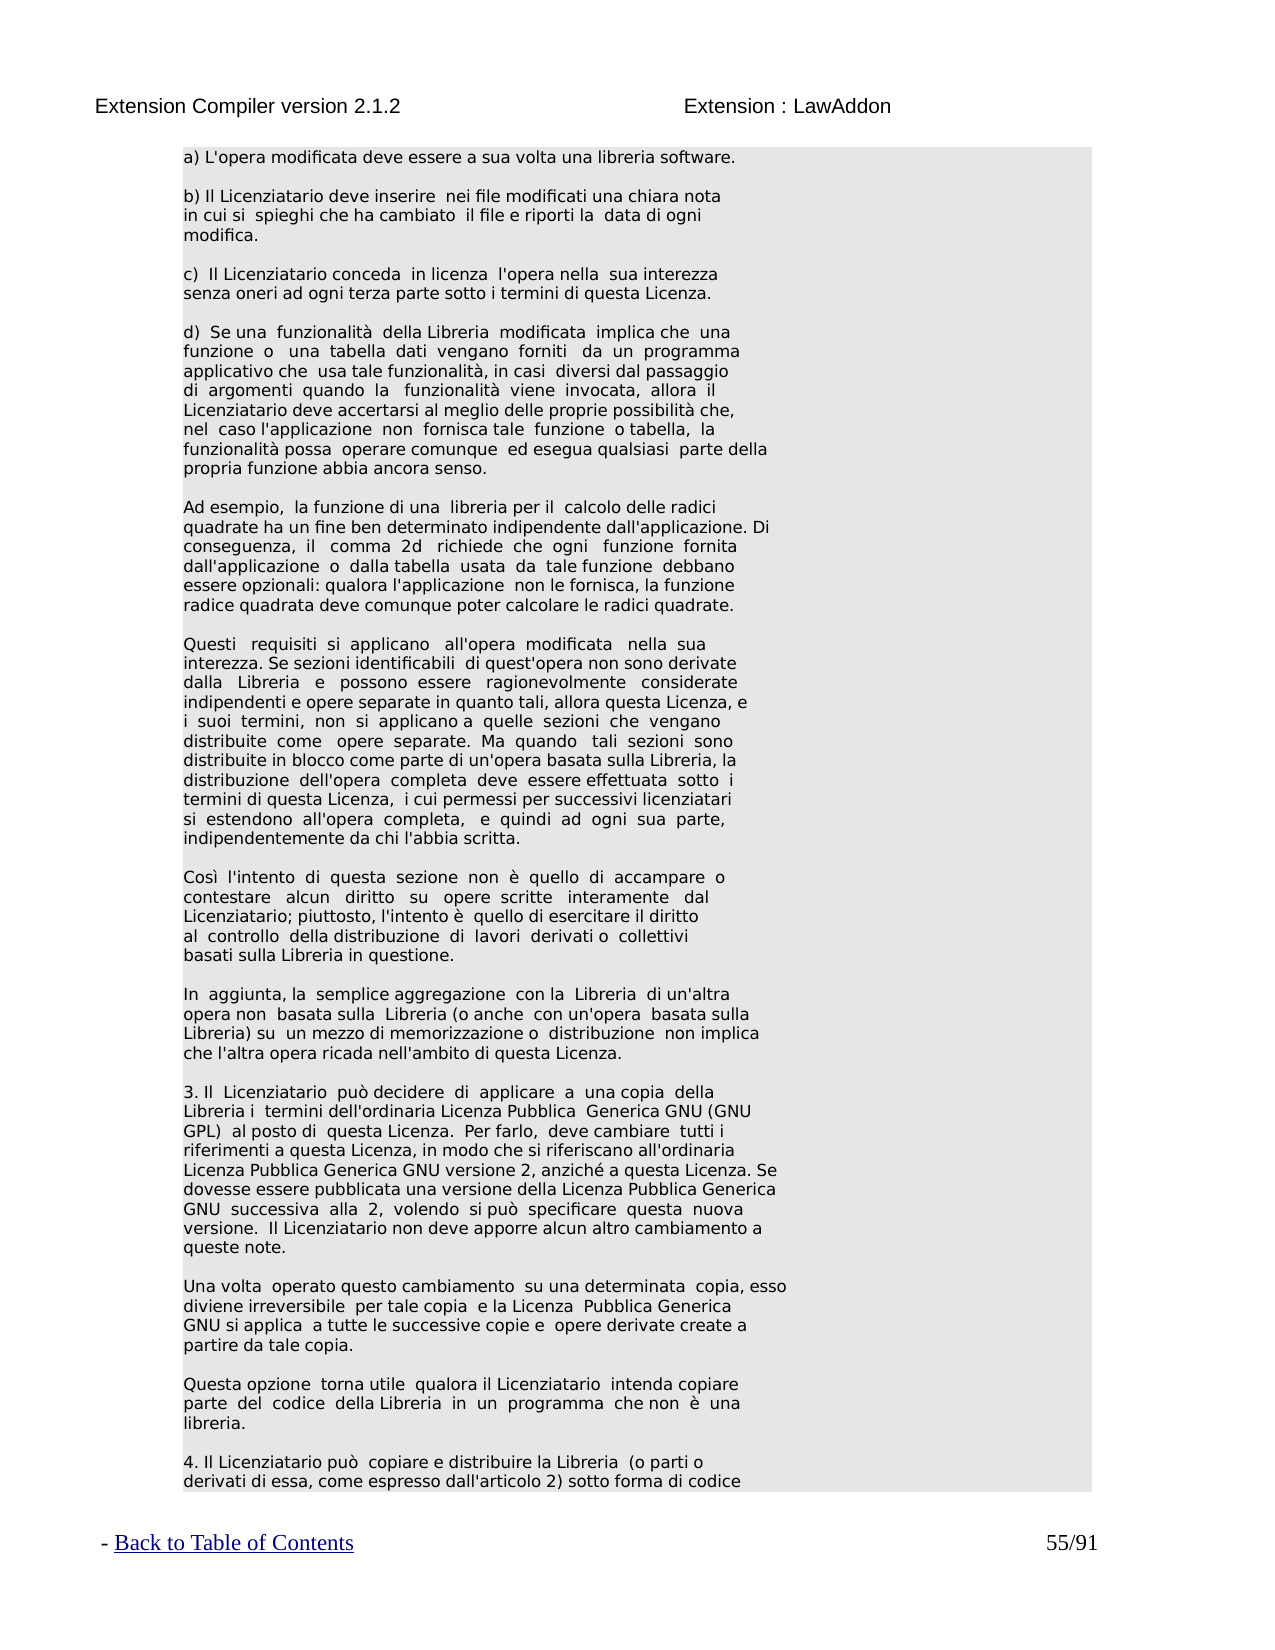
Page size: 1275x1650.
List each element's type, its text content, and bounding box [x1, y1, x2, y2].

text d) Se una funzionalità della Libreria modificata implica che una [183, 323, 1092, 342]
text i suoi termini, non si applicano a quelle sezioni che vengano [183, 712, 1092, 732]
text distribuite come opere separate. Ma quando tali sezioni sono [183, 732, 1092, 751]
text Licenziatario; piuttosto, l'intento è quello di esercitare il diritto [183, 907, 1092, 927]
text GNU si applica a tutte le successive copie e opere derivate create a [183, 1316, 1092, 1336]
text riferimenti a questa Licenza, in modo che si riferiscano all'ordinaria [183, 1141, 1092, 1160]
text opera non basata sulla Libreria (o anche con un'opera basata sulla [183, 1004, 1092, 1024]
text Libreria i termini dell'ordinaria Licenza Pubblica Generica GNU (GNU [183, 1102, 1092, 1121]
text 4. Il Licenziatario può copiare e distribuire la Libreria (o parti o [183, 1453, 1092, 1472]
text b) Il Licenziatario deve inserire nei file modificati una chiara nota [183, 186, 1092, 206]
text In aggiunta, la semplice aggregazione con la Libreria di un'altra [183, 985, 1092, 1004]
text contestare alcun diritto su opere scritte interamente dal [183, 888, 1092, 907]
text al controllo della distribuzione di lavori derivati o collettivi [183, 927, 1092, 946]
text applicativo che usa tale funzionalità, in casi diversi dal passaggio [183, 362, 1092, 381]
text dall'applicazione o dalla tabella usata da tale funzione debbano [183, 557, 1092, 576]
text libreria. [183, 1414, 1092, 1433]
text funzionalità possa operare comunque ed esegua qualsiasi parte della [183, 440, 1092, 459]
text Questi requisiti si applicano all'opera modificata nella sua [183, 634, 1092, 654]
text indipendenti e opere separate in quanto tali, allora questa Licenza, e [183, 693, 1092, 712]
text Ad esempio, la funzione di una libreria per il calcolo delle radici [183, 498, 1092, 518]
text distribuite in blocco come parte di un'opera basata sulla Libreria, la [183, 751, 1092, 771]
text basati sulla Libreria in questione. [183, 946, 1092, 966]
text 3. Il Licenziatario può decidere di applicare a una copia della [183, 1082, 1092, 1102]
text si estendono all'opera completa, e quindi ad ogni sua parte, [183, 810, 1092, 829]
text parte del codice della Libreria in un programma che non è una [183, 1394, 1092, 1414]
text versione. Il Licenziatario non deve apporre alcun altro cambiamento a [183, 1219, 1092, 1238]
text di argomenti quando la funzionalità viene invocata, allora il [183, 381, 1092, 401]
text diviene irreversibile per tale copia e la Licenza Pubblica Generica [183, 1297, 1092, 1316]
text queste note. [183, 1238, 1092, 1258]
text Licenziatario deve accertarsi al meglio delle proprie possibilità che, [183, 401, 1092, 420]
text termini di questa Licenza, i cui permessi per successivi licenziatari [183, 790, 1092, 810]
text senza oneri ad ogni terza parte sotto i termini di questa Licenza. [183, 284, 1092, 303]
text distribuzione dell'opera completa deve essere effettuata sotto i [183, 771, 1092, 790]
text partire da tale copia. [183, 1336, 1092, 1355]
text quadrate ha un fine ben determinato indipendente dall'applicazione. Di [183, 518, 1092, 537]
text modifica. [183, 225, 1092, 245]
text Licenza Pubblica Generica GNU versione 2, anziché a questa Licenza. Se [183, 1160, 1092, 1180]
text indipendentemente da chi l'abbia scritta. [183, 829, 1092, 849]
text GPL) al posto di questa Licenza. Per farlo, deve cambiare tutti i [183, 1121, 1092, 1141]
text Questa opzione torna utile qualora il Licenziatario intenda copiare [183, 1375, 1092, 1394]
text radice quadrata deve comunque poter calcolare le radici quadrate. [183, 596, 1092, 615]
text dovesse essere pubblicata una versione della Licenza Pubblica Generica [183, 1180, 1092, 1199]
text propria funzione abbia ancora senso. [183, 459, 1092, 479]
text essere opzionali: qualora l'applicazione non le fornisca, la funzione [183, 576, 1092, 596]
text interezza. Se sezioni identificabili di quest'opera non sono derivate [183, 654, 1092, 673]
text conseguenza, il comma 2d richiede che ogni funzione fornita [183, 537, 1092, 557]
text Libreria) su un mezzo di memorizzazione o distribuzione non implica [183, 1024, 1092, 1043]
text che l'altra opera ricada nell'ambito di questa Licenza. [183, 1043, 1092, 1063]
text nel caso l'applicazione non fornisca tale funzione o tabella, la [183, 420, 1092, 440]
text c) Il Licenziatario conceda in licenza l'opera nella sua interezza [183, 264, 1092, 284]
text in cui si spieghi che ha cambiato il file e riporti la data di ogni [183, 206, 1092, 225]
text funzione o una tabella dati vengano forniti da un programma [183, 342, 1092, 362]
text dalla Libreria e possono essere ragionevolmente considerate [183, 673, 1092, 693]
text Così l'intento di questa sezione non è quello di accampare o [183, 868, 1092, 888]
text Una volta operato questo cambiamento su una determinata copia, esso [183, 1277, 1092, 1297]
text a) L'opera modificata deve essere a sua volta una libreria software. [183, 147, 1092, 167]
text GNU successiva alla 2, volendo si può specificare questa nuova [183, 1199, 1092, 1219]
text derivati di essa, come espresso dall'articolo 2) sotto forma di codice [183, 1472, 1092, 1492]
